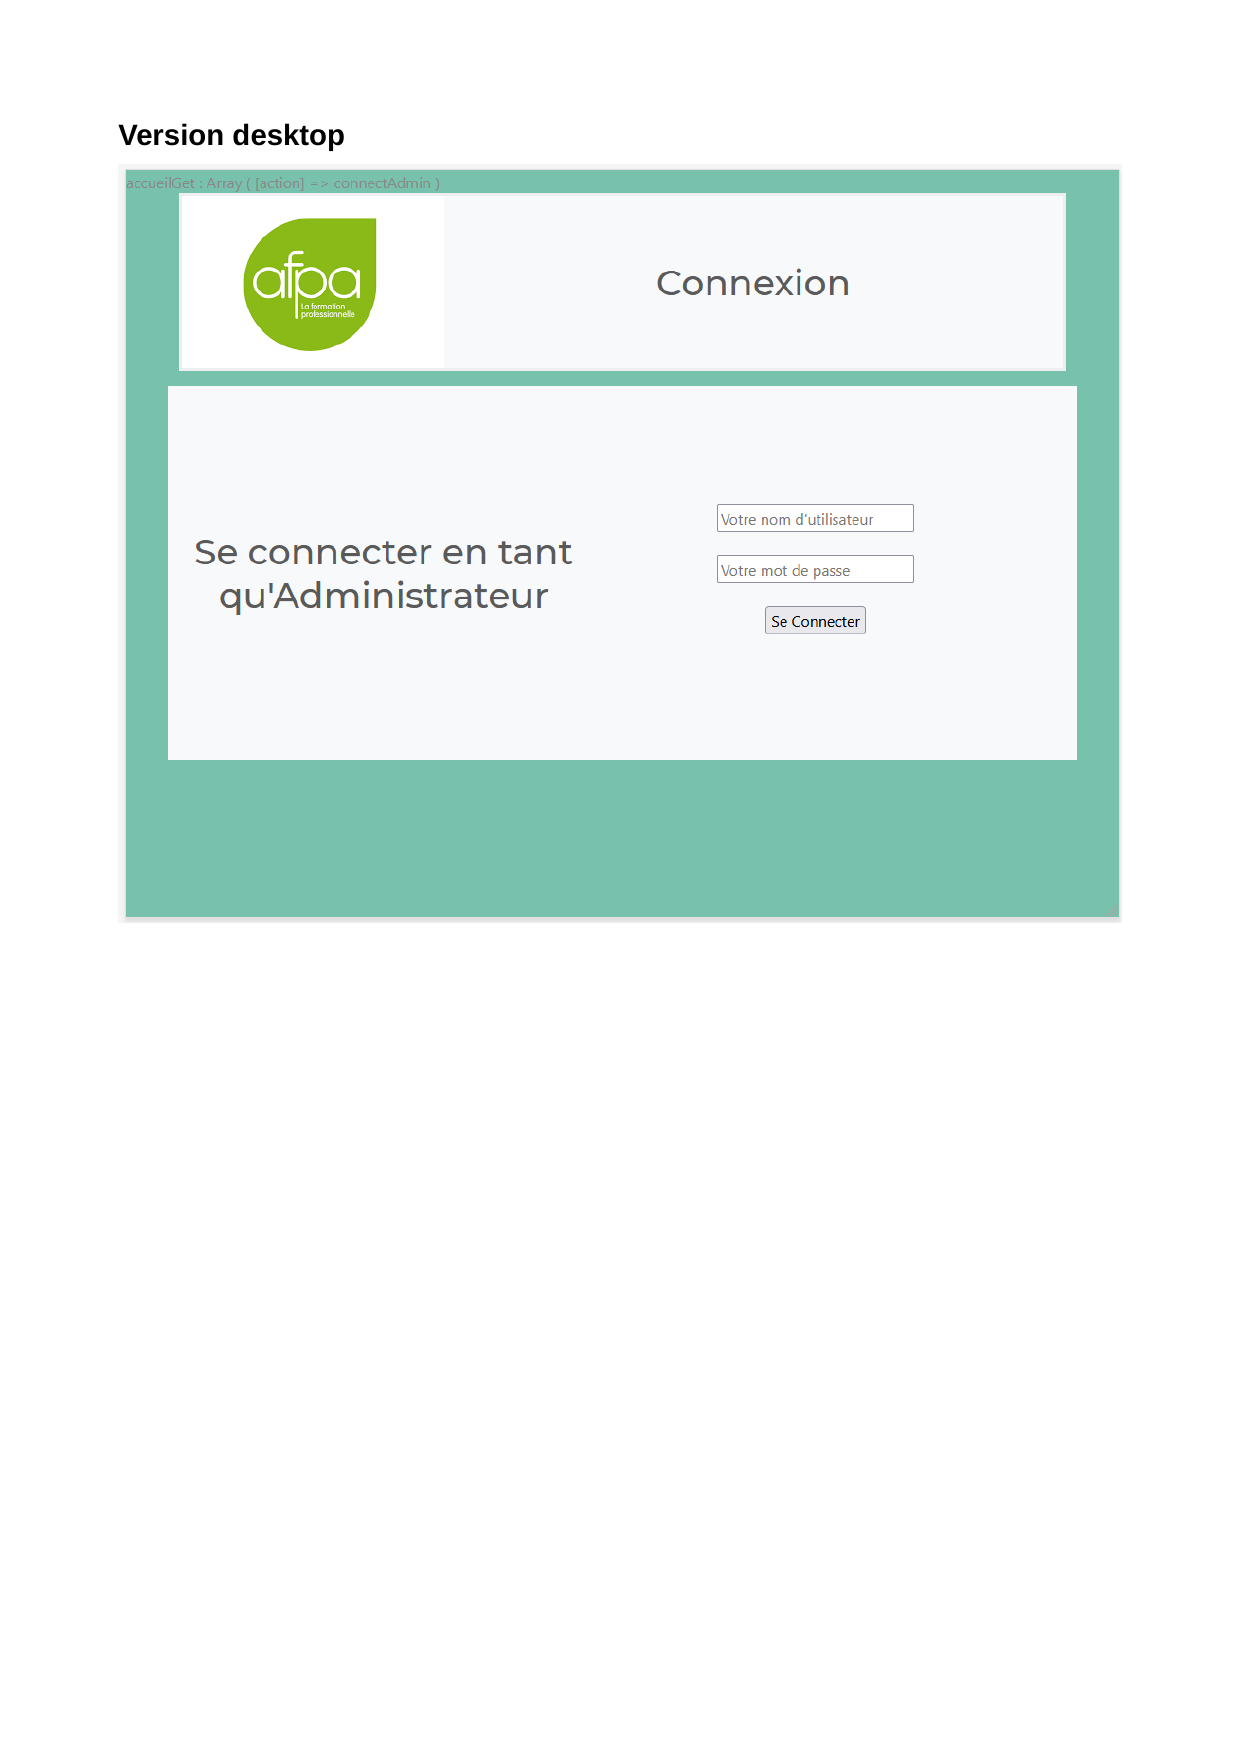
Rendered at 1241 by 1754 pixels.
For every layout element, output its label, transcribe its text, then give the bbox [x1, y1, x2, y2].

subtitle Version desktop [118, 118, 1122, 152]
picture [118, 164, 1123, 923]
